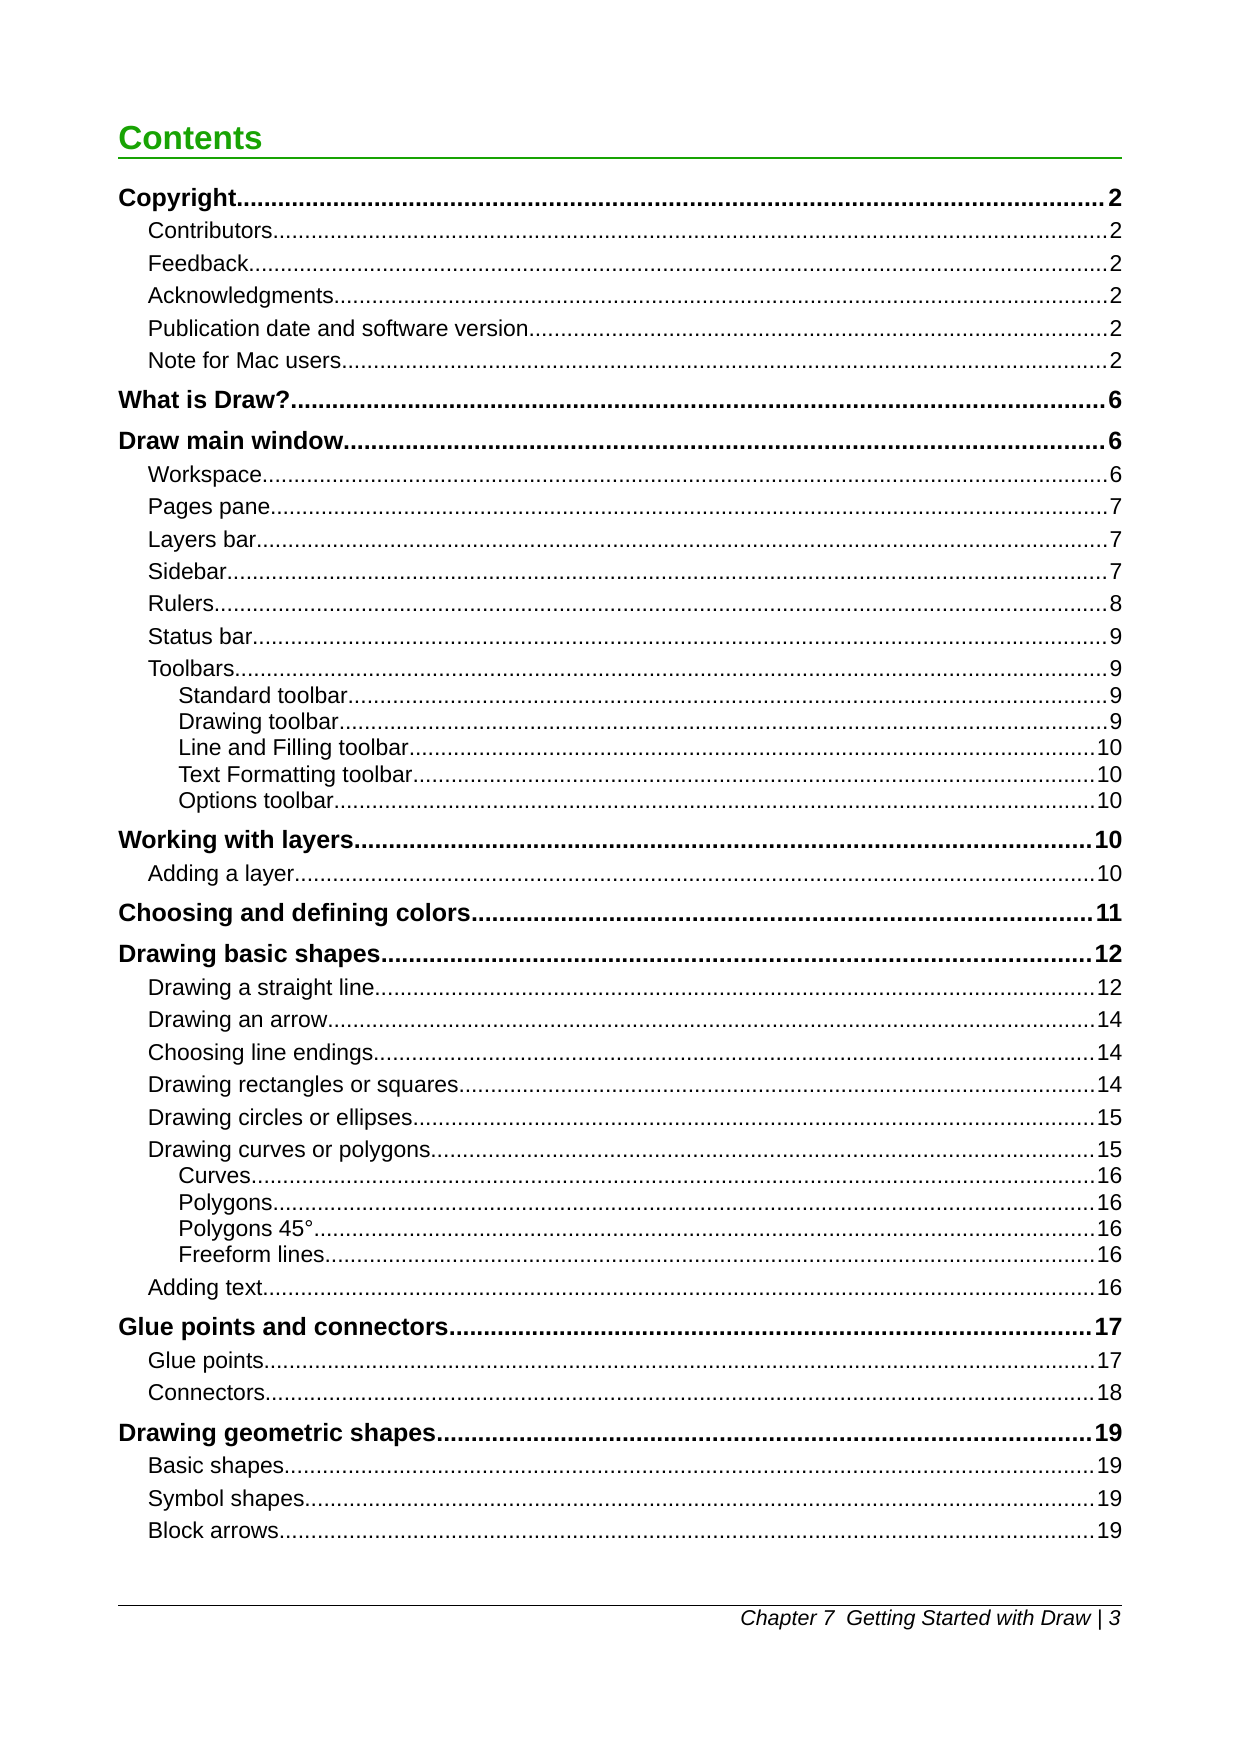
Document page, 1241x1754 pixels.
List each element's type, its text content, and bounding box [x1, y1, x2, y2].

text Line and Filling toolbar 10 [178, 734, 1122, 761]
text Polygons 45° 16 [178, 1215, 1122, 1241]
text Sidebar 7 [148, 558, 1122, 584]
text Contributors 2 [148, 217, 1122, 244]
text Text Formatting toolbar 10 [178, 761, 1122, 787]
text Workspace 6 [148, 461, 1122, 487]
text What is Draw? 6 [118, 385, 1122, 414]
text Toolbars 9 [148, 655, 1122, 682]
text Drawing basic shapes 12 [118, 939, 1122, 968]
text Copyright 2 [118, 183, 1122, 211]
text Layers bar 7 [148, 526, 1122, 552]
subtitle Contents [118, 118, 1122, 157]
text Publication date and software version 2 [148, 314, 1122, 341]
text Adding text 16 [148, 1274, 1122, 1300]
text Status bar 9 [148, 623, 1122, 649]
text Feedback 2 [148, 250, 1122, 276]
text Drawing rectangles or squares 14 [148, 1071, 1122, 1097]
text Note for Mac users 2 [148, 347, 1122, 373]
text Choosing and defining colors 11 [118, 898, 1122, 927]
text Working with layers 10 [118, 825, 1122, 854]
text Options toolbar 10 [178, 787, 1122, 813]
text Connectors 18 [148, 1379, 1122, 1406]
text Draw main window 6 [118, 426, 1122, 455]
text Drawing a straight line 12 [148, 974, 1122, 1000]
text Pages pane 7 [148, 493, 1122, 519]
text Curves 16 [178, 1162, 1122, 1189]
text Drawing an arrow 14 [148, 1006, 1122, 1033]
text Drawing toolbar 9 [178, 708, 1122, 734]
text Drawing circles or ellipses 15 [148, 1103, 1122, 1130]
text Adding a layer 10 [148, 860, 1122, 886]
text Glue points 17 [148, 1347, 1122, 1373]
text Glue points and connectors 17 [118, 1312, 1122, 1341]
text Acknowledgments 2 [148, 282, 1122, 308]
text Freeform lines 16 [178, 1241, 1122, 1268]
text Basic shapes 19 [148, 1452, 1122, 1479]
text Standard toolbar 9 [178, 682, 1122, 708]
text Drawing geometric shapes 19 [118, 1418, 1122, 1446]
text Polygons 16 [178, 1189, 1122, 1215]
text Drawing curves or polygons 15 [148, 1136, 1122, 1162]
text Rulers 8 [148, 590, 1122, 617]
text Choosing line endings 14 [148, 1039, 1122, 1065]
text Block arrows 19 [148, 1517, 1122, 1543]
text Symbol shapes 19 [148, 1485, 1122, 1511]
